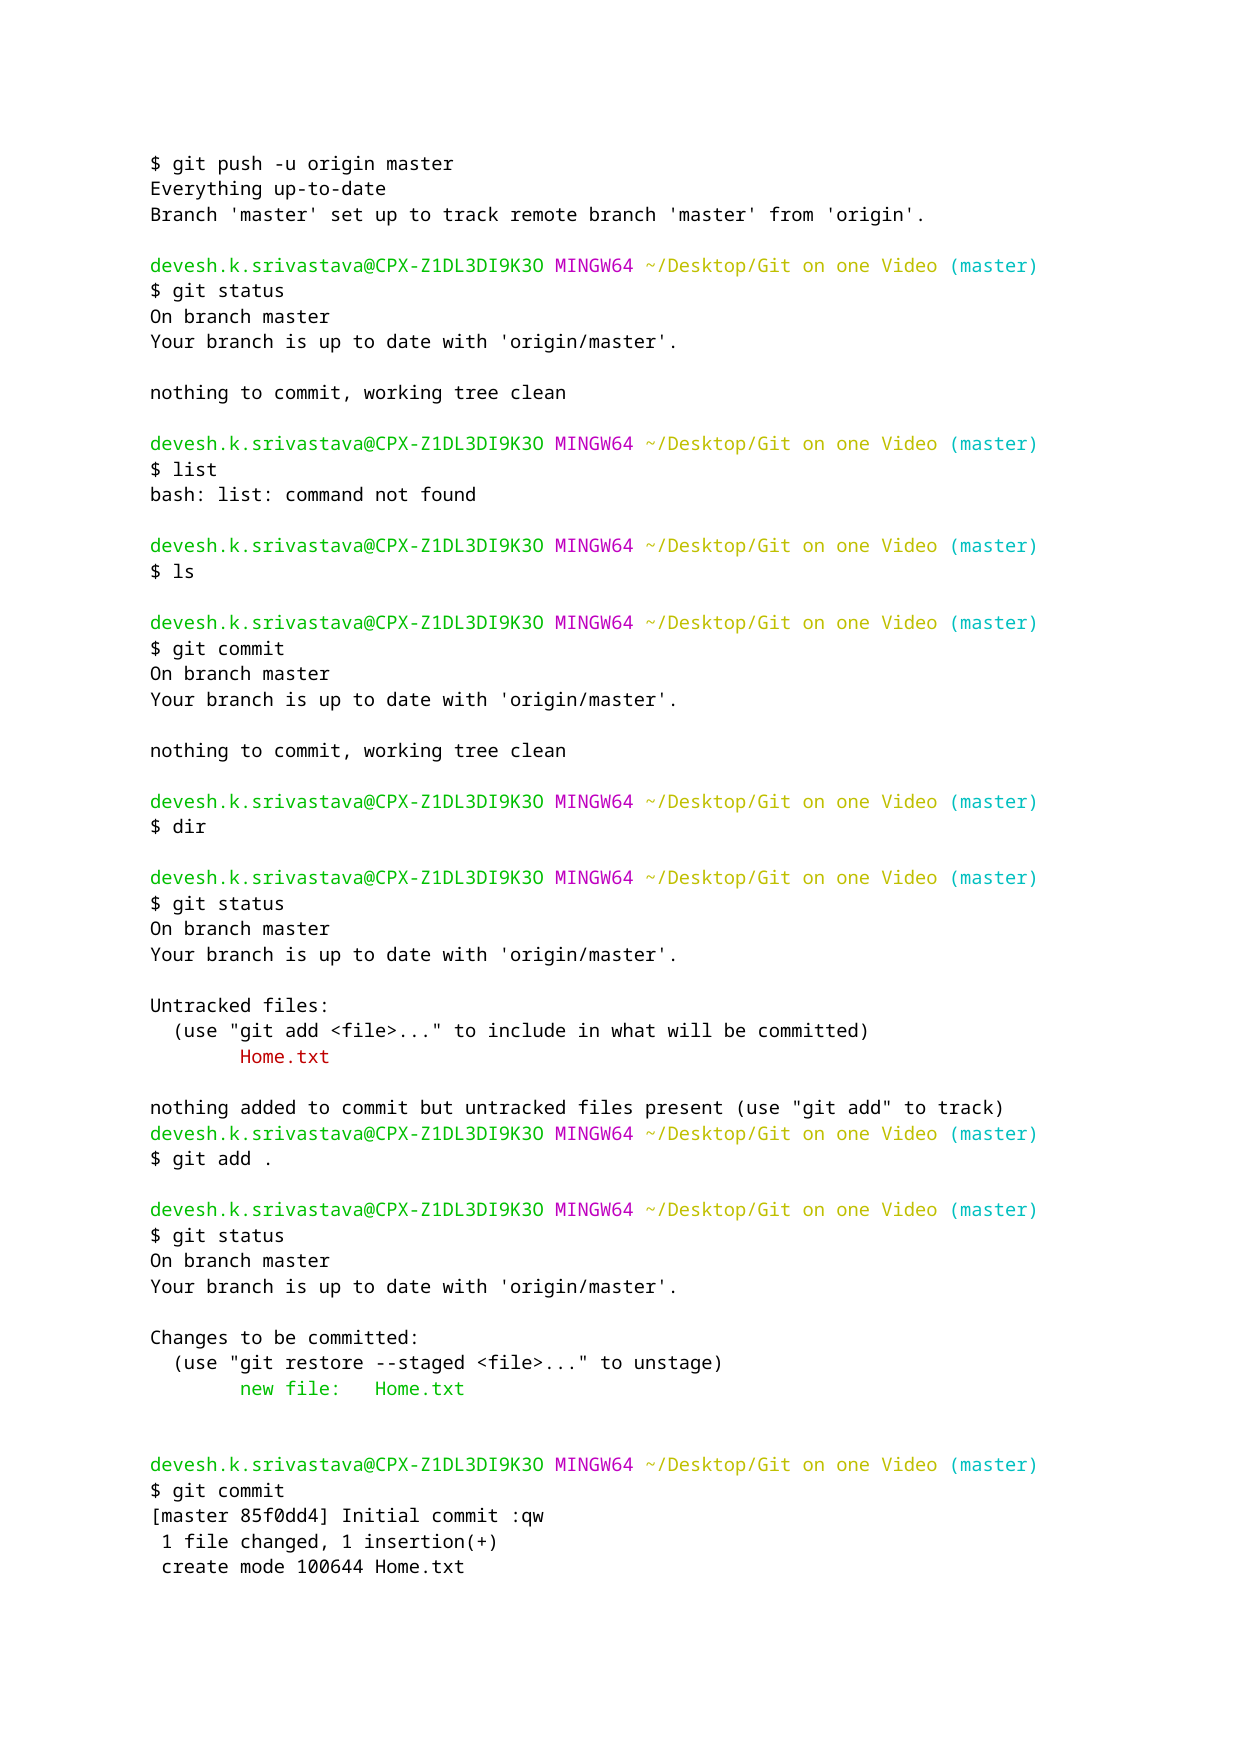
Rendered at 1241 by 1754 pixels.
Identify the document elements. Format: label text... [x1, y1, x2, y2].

text 1 file changed, 1 insertion(+) [150, 1528, 1090, 1554]
text devesh.k.srivastava@CPX-Z1DL3DI9K3O MINGW64 ~/Desktop/Git on one Video (master) [150, 1120, 1090, 1145]
text devesh.k.srivastava@CPX-Z1DL3DI9K3O MINGW64 ~/Desktop/Git on one Video (master) [150, 788, 1090, 813]
text Untracked files: [150, 992, 1090, 1018]
text $ git push -u origin master [150, 150, 1090, 176]
text Everything up-to-date [150, 176, 1090, 201]
text devesh.k.srivastava@CPX-Z1DL3DI9K3O MINGW64 ~/Desktop/Git on one Video (master) [150, 609, 1090, 635]
text [master 85f0dd4] Initial commit :qw [150, 1503, 1090, 1528]
text (use "git restore --staged <file>..." to unstage) [150, 1349, 1090, 1375]
text $ git add . [150, 1145, 1090, 1171]
text Your branch is up to date with 'origin/master'. [150, 941, 1090, 967]
text devesh.k.srivastava@CPX-Z1DL3DI9K3O MINGW64 ~/Desktop/Git on one Video (master) [150, 864, 1090, 890]
text nothing added to commit but untracked files present (use "git add" to track) [150, 1094, 1090, 1120]
text $ git status [150, 890, 1090, 916]
text bash: list: command not found [150, 482, 1090, 507]
text $ git status [150, 278, 1090, 303]
text $ git commit [150, 1477, 1090, 1503]
text devesh.k.srivastava@CPX-Z1DL3DI9K3O MINGW64 ~/Desktop/Git on one Video (master) [150, 533, 1090, 558]
text devesh.k.srivastava@CPX-Z1DL3DI9K3O MINGW64 ~/Desktop/Git on one Video (master) [150, 431, 1090, 456]
text Branch 'master' set up to track remote branch 'master' from 'origin'. [150, 201, 1090, 227]
text On branch master [150, 1247, 1090, 1273]
text (use "git add <file>..." to include in what will be committed) [150, 1018, 1090, 1043]
text Your branch is up to date with 'origin/master'. [150, 329, 1090, 354]
text create mode 100644 Home.txt [150, 1554, 1090, 1579]
text On branch master [150, 916, 1090, 941]
text Home.txt [150, 1043, 1090, 1069]
text Your branch is up to date with 'origin/master'. [150, 686, 1090, 711]
text $ list [150, 456, 1090, 482]
text $ dir [150, 813, 1090, 839]
text devesh.k.srivastava@CPX-Z1DL3DI9K3O MINGW64 ~/Desktop/Git on one Video (master) [150, 1196, 1090, 1222]
text devesh.k.srivastava@CPX-Z1DL3DI9K3O MINGW64 ~/Desktop/Git on one Video (master) [150, 1452, 1090, 1477]
text Changes to be committed: [150, 1324, 1090, 1349]
text $ ls [150, 558, 1090, 584]
text Your branch is up to date with 'origin/master'. [150, 1273, 1090, 1298]
text On branch master [150, 303, 1090, 329]
text devesh.k.srivastava@CPX-Z1DL3DI9K3O MINGW64 ~/Desktop/Git on one Video (master) [150, 252, 1090, 278]
text new file: Home.txt [150, 1375, 1090, 1401]
text $ git commit [150, 635, 1090, 660]
text $ git status [150, 1222, 1090, 1247]
text nothing to commit, working tree clean [150, 380, 1090, 405]
text On branch master [150, 660, 1090, 686]
text nothing to commit, working tree clean [150, 737, 1090, 762]
